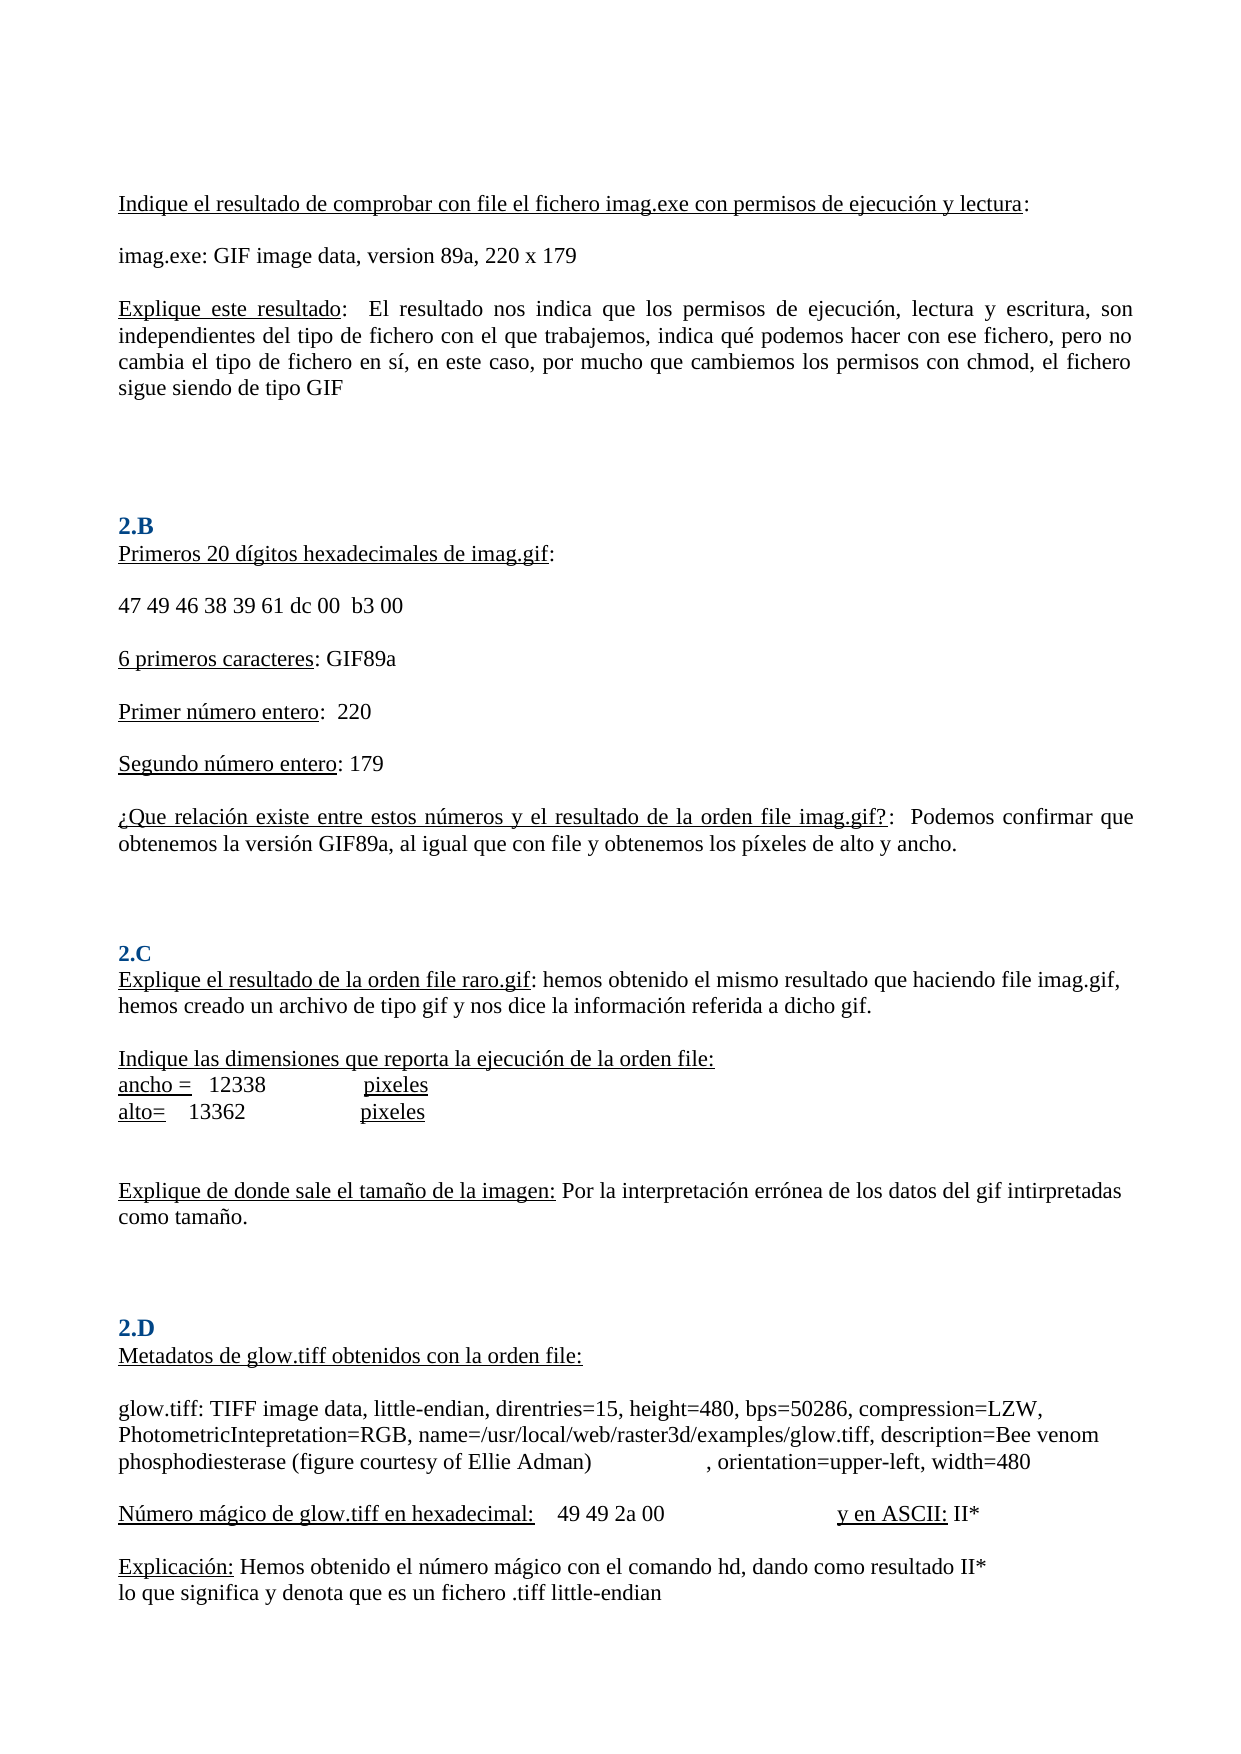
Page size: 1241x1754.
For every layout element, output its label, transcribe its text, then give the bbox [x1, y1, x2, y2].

table_header Indique el resultado de comprobar con file el fichero imag.exe con permisos de ejecución y lectura: imag.exe: GIF image data, version 89a, 220 x 179 Explique este resultado: El resultado nos indica que los permisos de ejecución, lectura y escritura, son independientes del tipo de fichero con el que trabajemos, indica qué podemos hacer con ese fichero, pero no cambia el tipo de fichero en sí, en este caso, por mucho que cambiemos los permisos con chmod, el fichero sigue siendo de tipo GIF [118, 164, 1134, 453]
table_header 2.C Explique el resultado de la orden file raro.gif: hemos obtenido el mismo resultado que haciendo file imag.gif, hemos creado un archivo de tipo gif y nos dice la información referida a dicho gif. Indique las dimensiones que reporta la ejecución de la orden file: ancho = 12338 pixeles alto= 13362 pixeles Explique de donde sale el tamaño de la imagen: Por la interpretación errónea de los datos del gif intirpretadas como tamaño. [118, 940, 1134, 1256]
table_header 2.D Metadatos de glow.tiff obtenidos con la orden file: glow.tiff: TIFF image data, little-endian, direntries=15, height=480, bps=50286, compression=LZW, PhotometricIntepretation=RGB, name=/usr/local/web/raster3d/examples/glow.tiff, description=Bee venom phosphodiesterase (figure courtesy of Ellie Adman) , orientation=upper-left, width=480 Número mágico de glow.tiff en hexadecimal: 49 49 2a 00 y en ASCII: II* Explicación: Hemos obtenido el número mágico con el comando hd, dando como resultado II* lo que significa y denota que es un fichero .tiff little-endian [118, 1314, 1134, 1661]
table_header 2.B Primeros 20 dígitos hexadecimales de imag.gif: 47 49 46 38 39 61 dc 00 b3 00 6 primeros caracteres: GIF89a Primer número entero: 220 Segundo número entero: 179 ¿Que relación existe entre estos números y el resultado de la orden file imag.gif?: Podemos confirmar que obtenemos la versión GIF89a, al igual que con file y obtenemos los píxeles de alto y ancho. [118, 511, 1134, 882]
